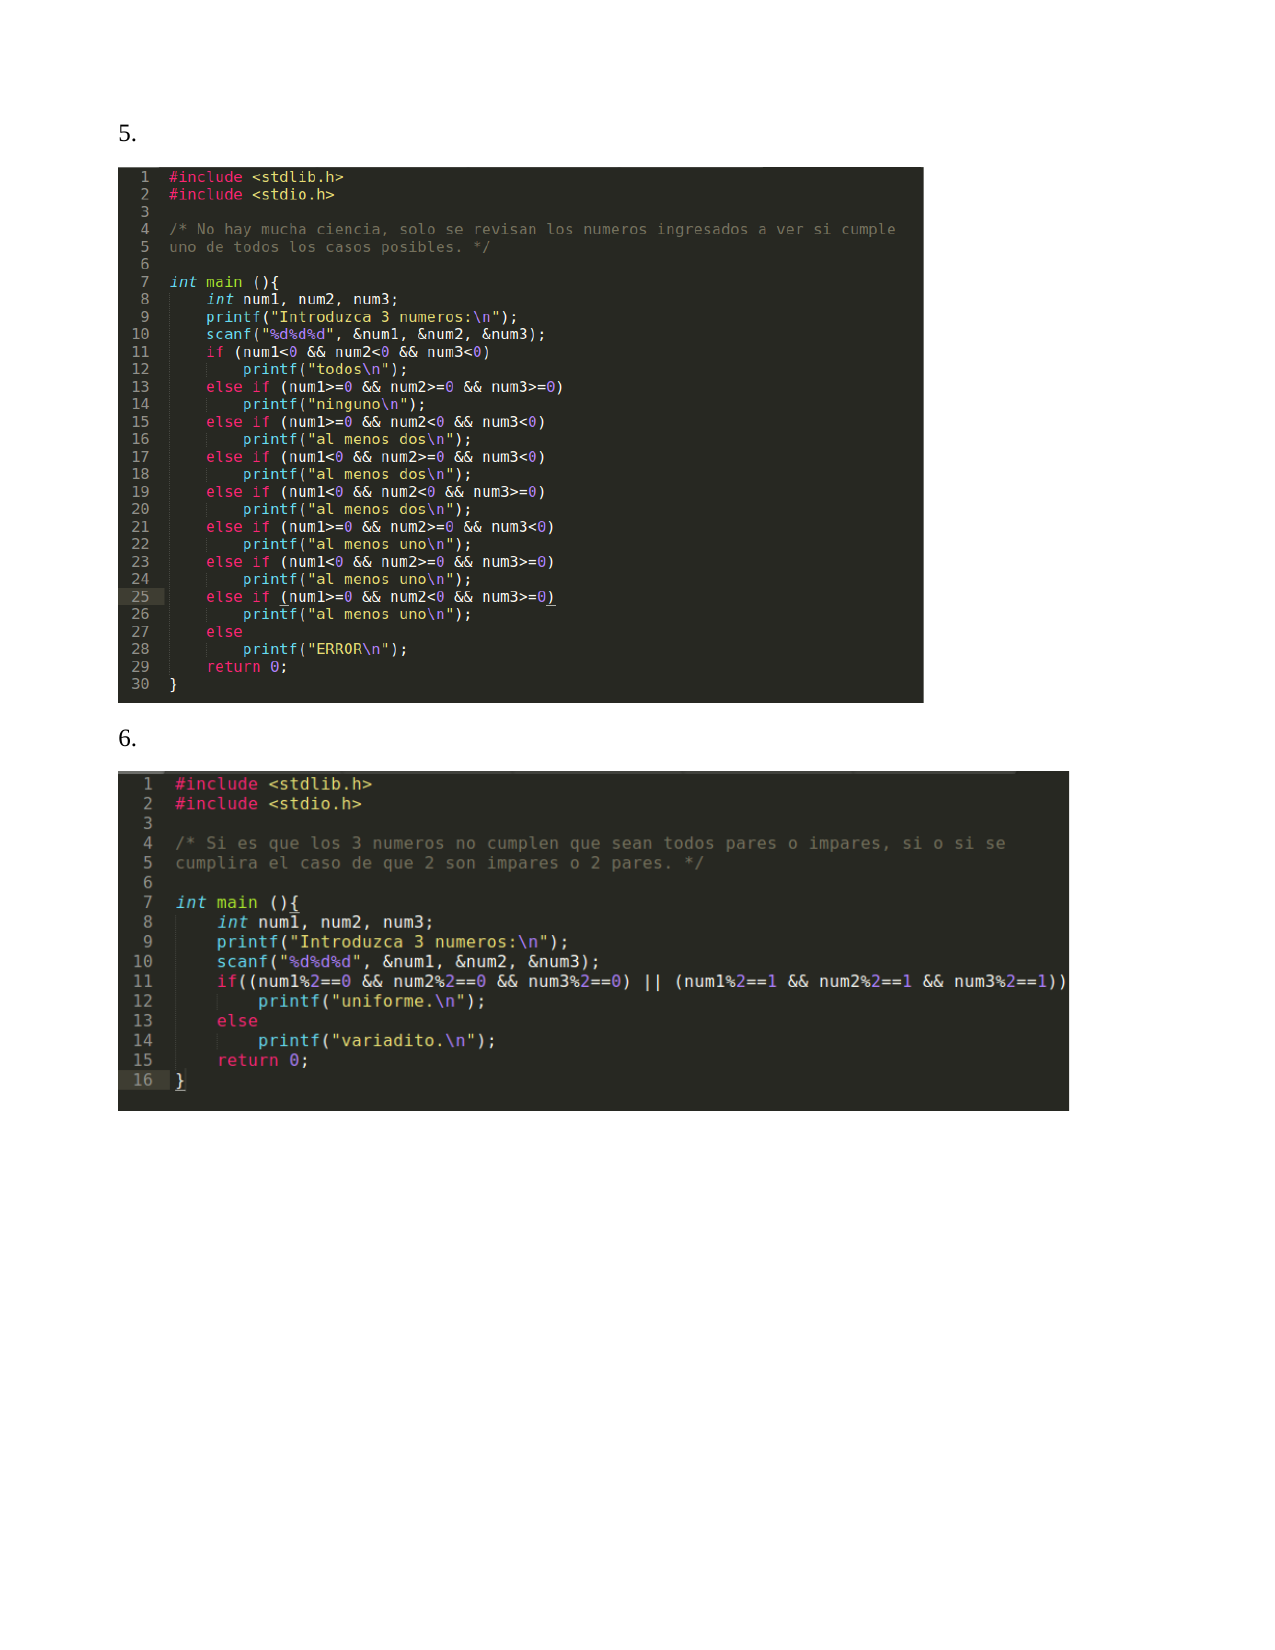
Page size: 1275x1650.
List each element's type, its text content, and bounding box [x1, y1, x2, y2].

text 5. [118, 118, 1157, 147]
text 6. [118, 723, 1157, 751]
